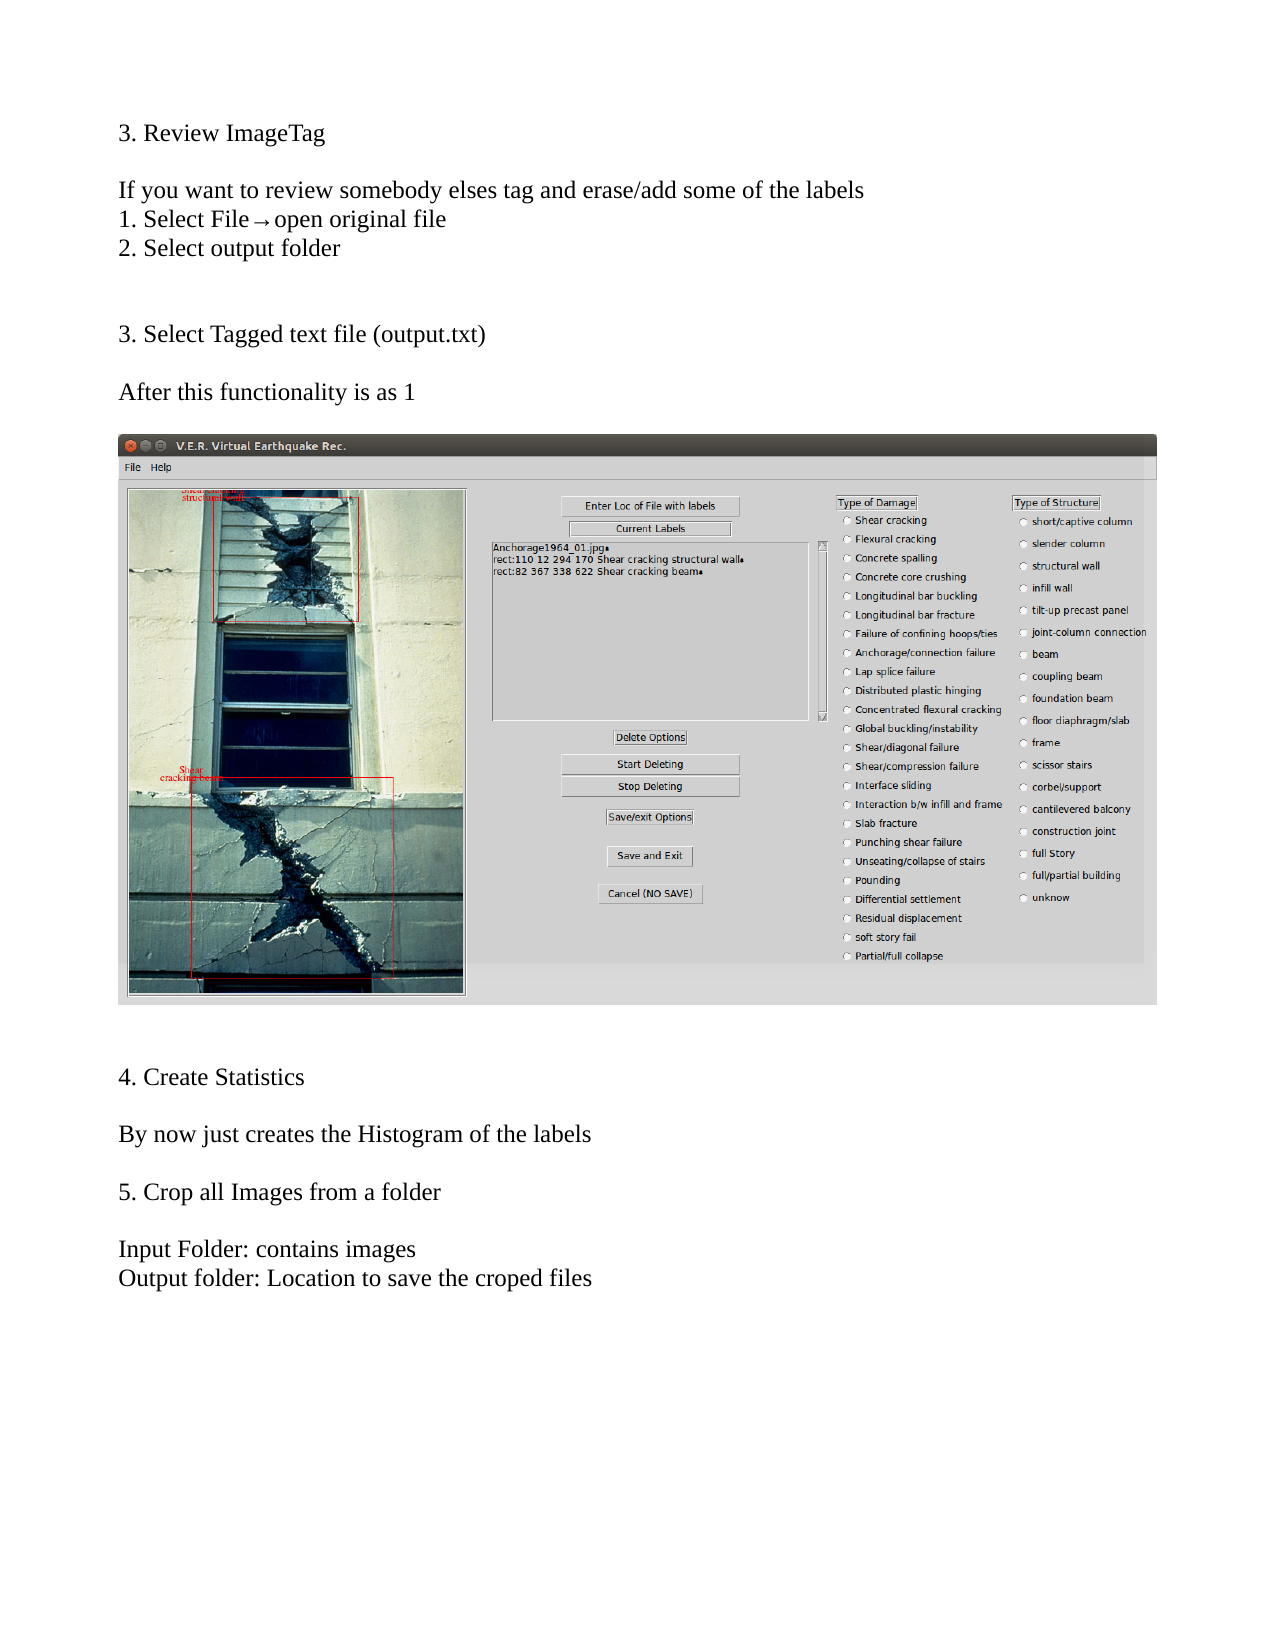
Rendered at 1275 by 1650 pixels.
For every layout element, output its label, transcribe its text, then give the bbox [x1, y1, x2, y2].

text 3. Select Tagged text file (output.txt) [118, 319, 1157, 348]
text Output folder: Location to save the croped files [118, 1263, 1157, 1292]
text By now just creates the Histogram of the labels [118, 1119, 1157, 1148]
text 5. Crop all Images from a folder [118, 1177, 1157, 1205]
text 1. Select File→open original file [118, 204, 1157, 233]
text If you want to review somebody elses tag and erase/add some of the labels [118, 176, 1157, 204]
text 3. Review ImageTag [118, 118, 1157, 147]
text 4. Create Statistics [118, 1062, 1157, 1090]
text 2. Select output folder [118, 233, 1157, 262]
text Input Folder: contains images [118, 1234, 1157, 1263]
text After this functionality is as 1 [118, 377, 1157, 406]
picture [118, 434, 1157, 1005]
